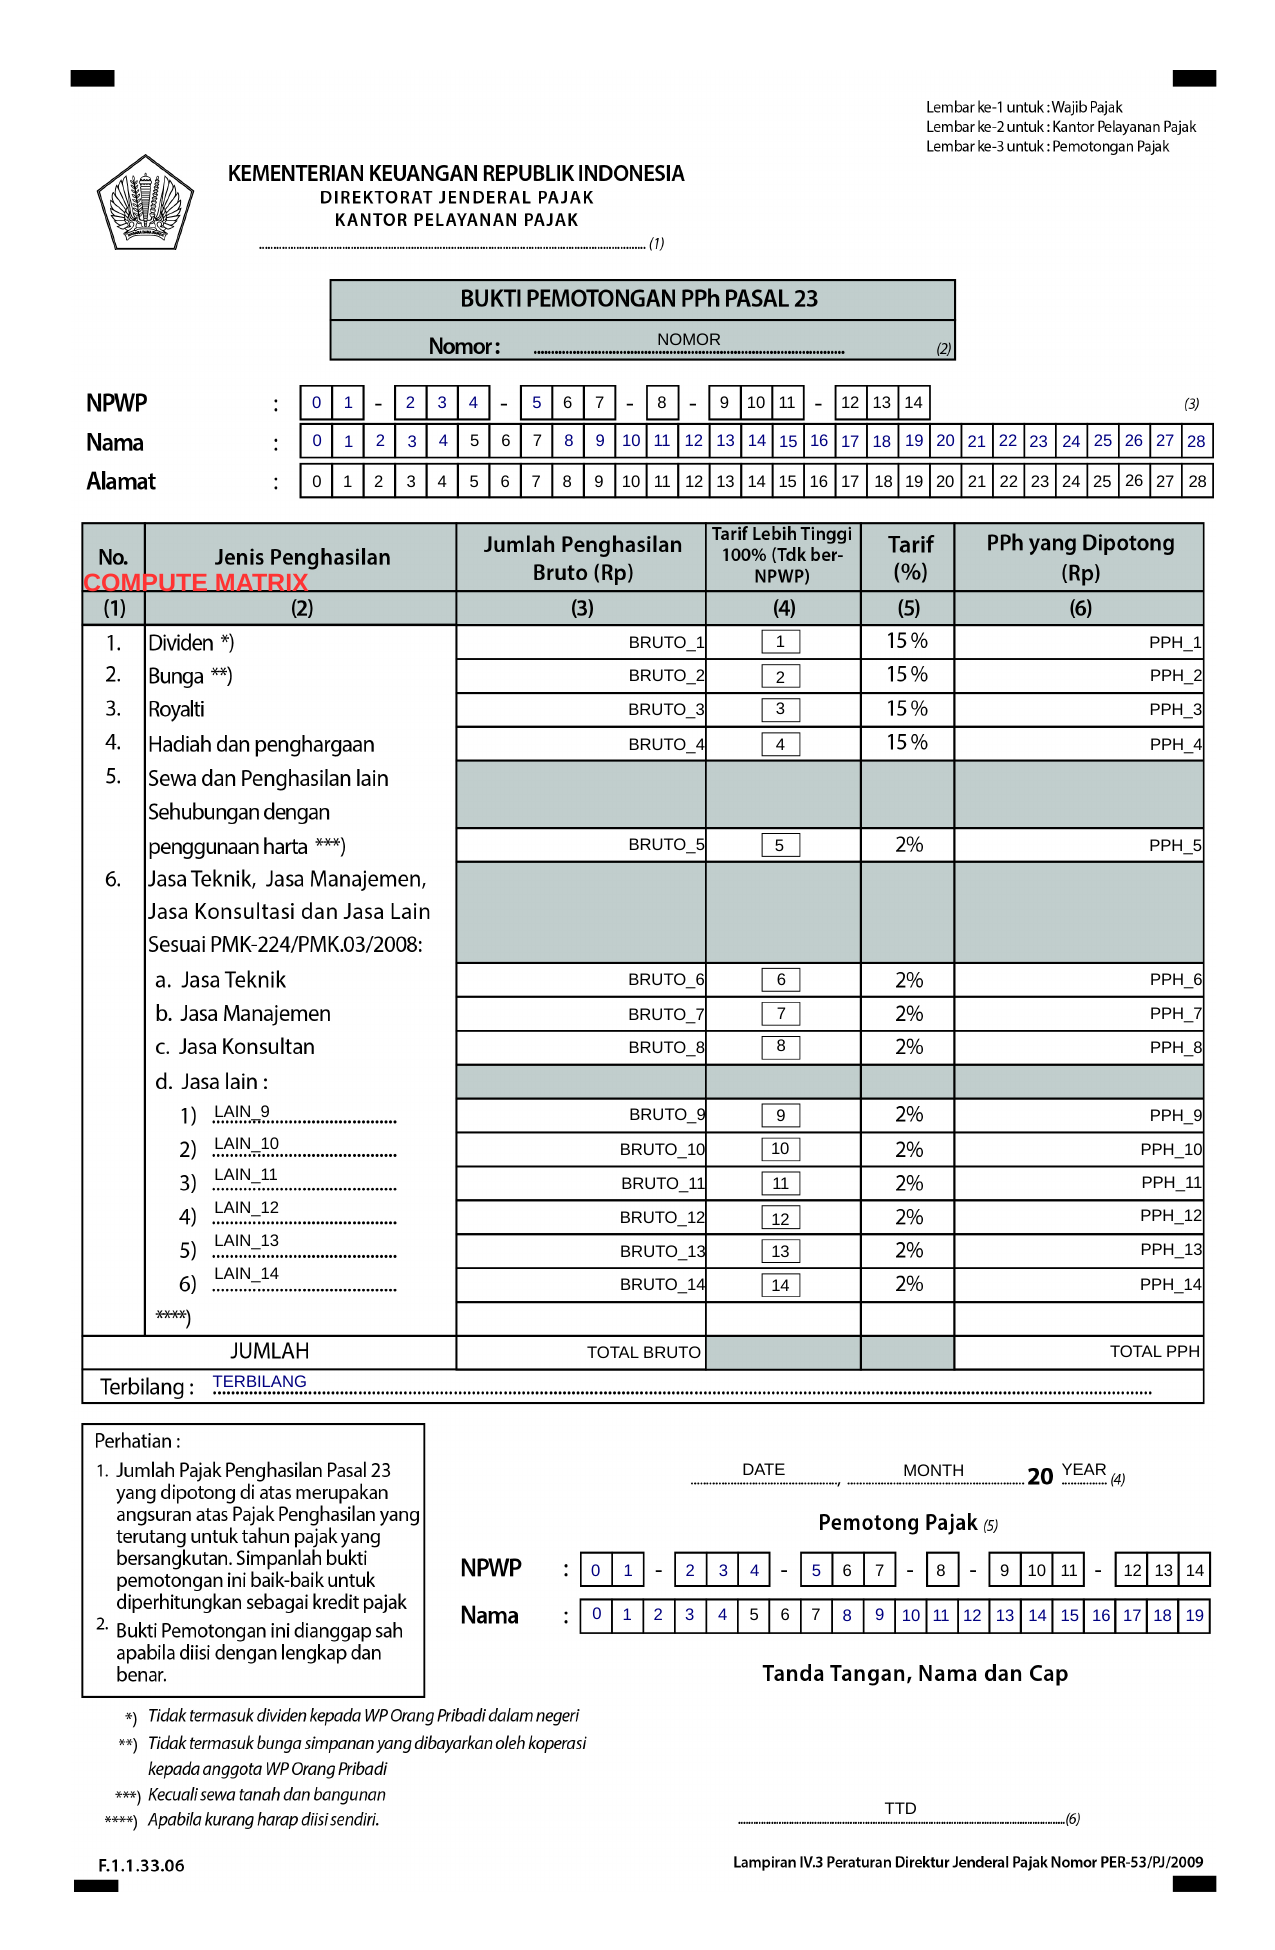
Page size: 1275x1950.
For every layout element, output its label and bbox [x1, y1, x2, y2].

picture [70, 70, 1217, 1892]
